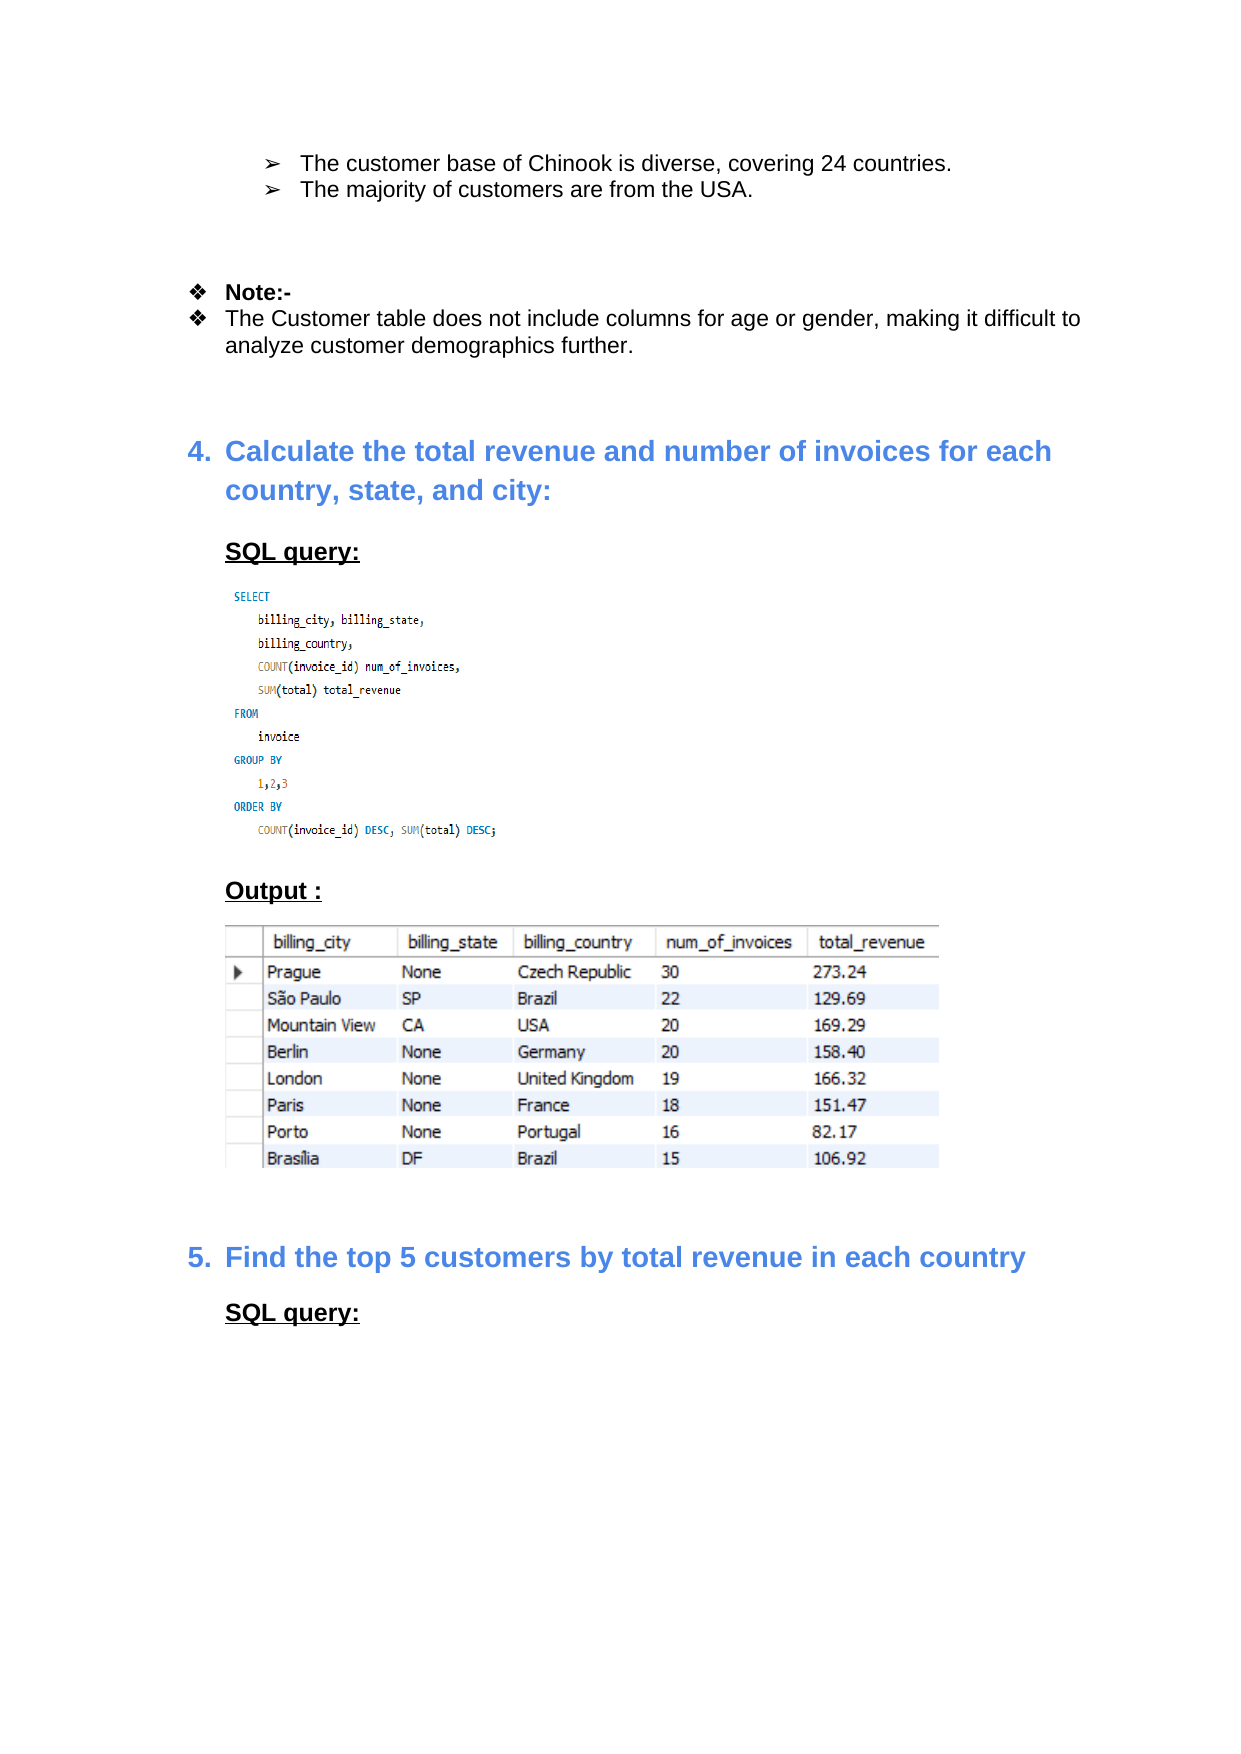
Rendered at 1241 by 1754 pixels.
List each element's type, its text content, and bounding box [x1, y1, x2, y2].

list The Customer table does not include columns for age or gender, making it difficult to analyze customer demographics further. [187, 305, 1090, 358]
list Find the top 5 customers by total revenue in each country [187, 1240, 1090, 1273]
list Calculate the total revenue and number of invoices for each country, state, and city: [187, 434, 1090, 507]
list Note:- [187, 279, 1090, 305]
list The customer base of Chinook is diverse, covering 24 countries. [262, 150, 1090, 176]
text SQL query: [225, 537, 1090, 565]
picture [225, 586, 1067, 855]
list The majority of customers are from the USA. [262, 176, 1090, 203]
picture [225, 925, 939, 1168]
text Output : [225, 876, 1090, 904]
text SQL query: [225, 1298, 1090, 1327]
